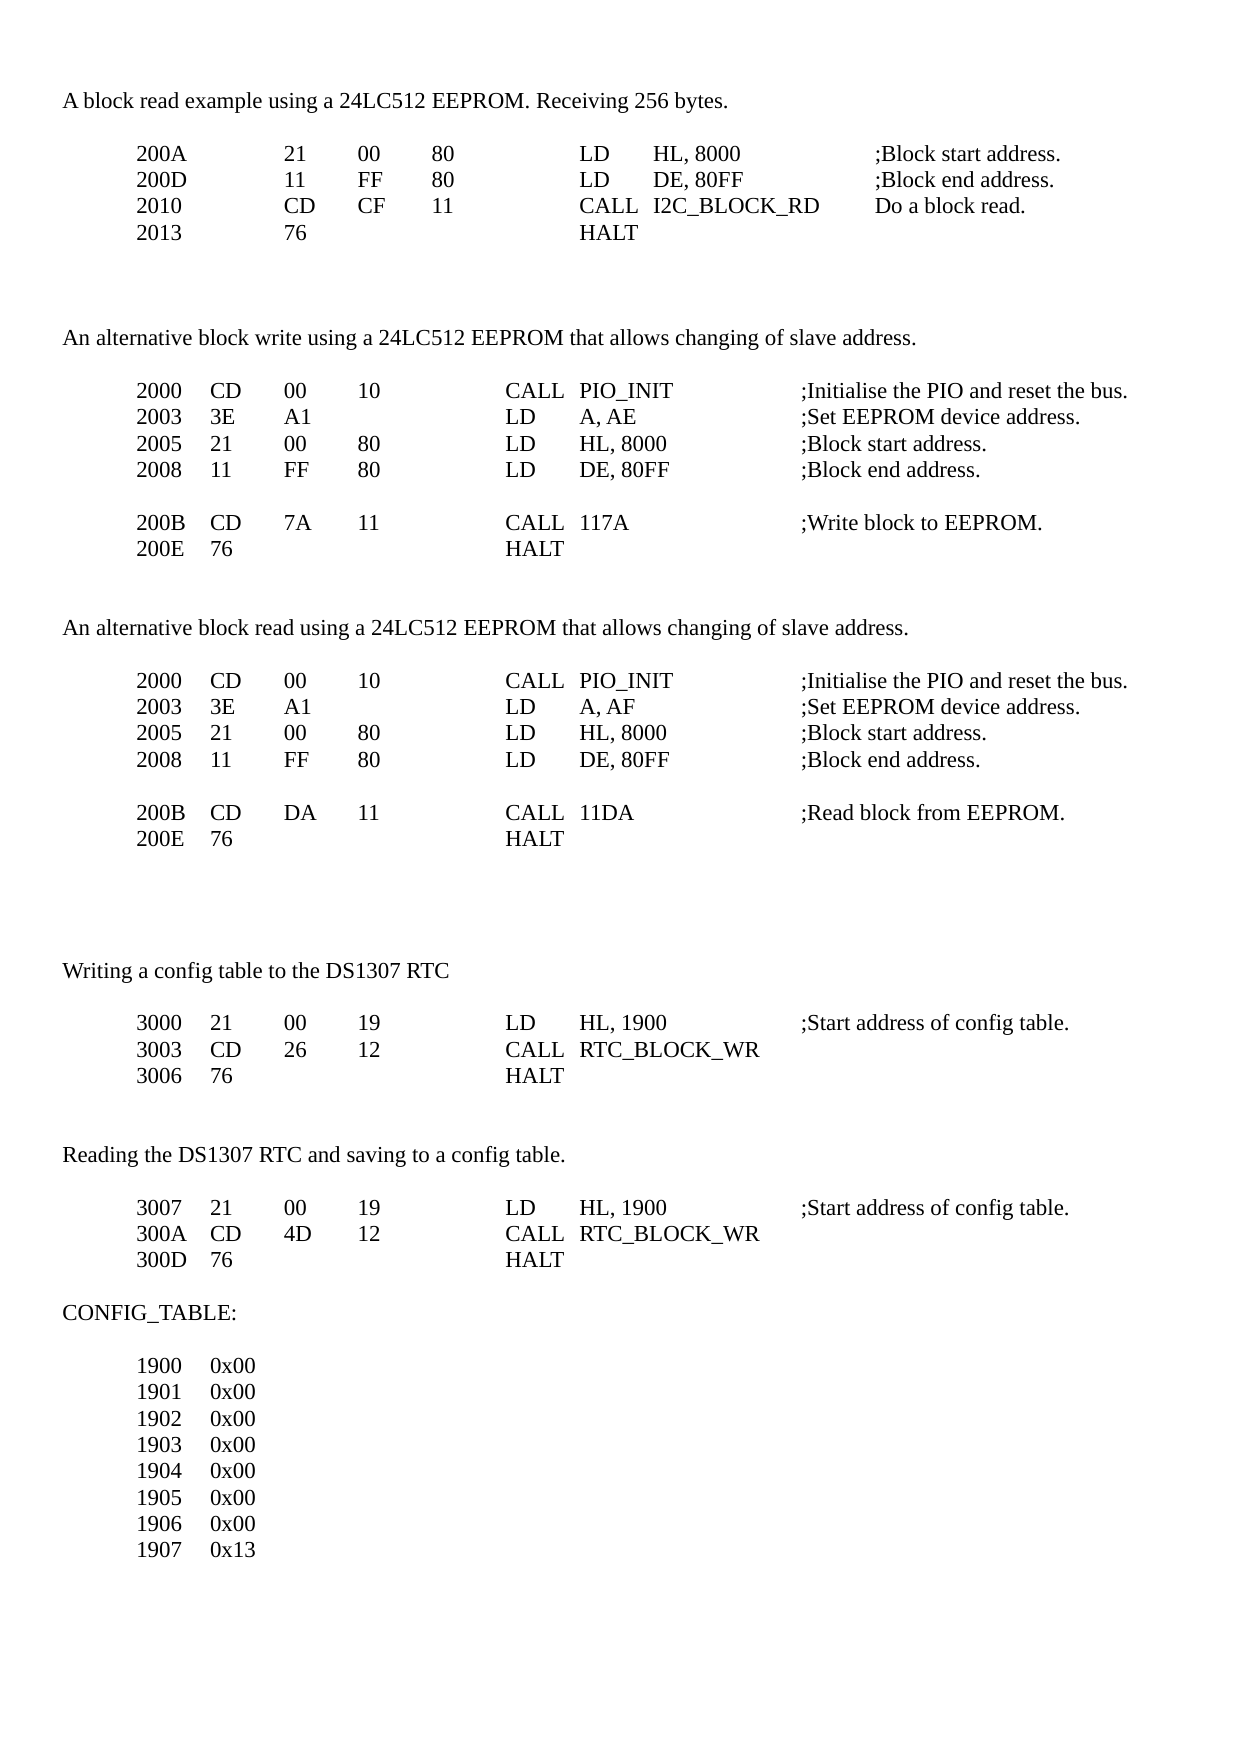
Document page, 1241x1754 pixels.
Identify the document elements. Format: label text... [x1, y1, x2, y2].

text 200B CD DA 11 CALL 11DA ;Read block from EEPROM. [62, 798, 1174, 825]
text 1903 0x00 [62, 1431, 1174, 1457]
text 1905 0x00 [62, 1484, 1174, 1510]
text 2000 CD 00 10 CALL PIO_INIT ;Initialise the PIO and reset the bus. [62, 377, 1174, 403]
text 2005 21 00 80 LD HL, 8000 ;Block start address. [62, 429, 1174, 456]
text 1902 0x00 [62, 1405, 1174, 1431]
text An alternative block write using a 24LC512 EEPROM that allows changing of slave address. [62, 324, 1174, 351]
text 200B CD 7A 11 CALL 117A ;Write block to EEPROM. [62, 509, 1174, 535]
text 200E 76 HALT [62, 825, 1174, 851]
text 1904 0x00 [62, 1457, 1174, 1484]
text 2010 CD CF 11 CALL I2C_BLOCK_RD Do a block read. [62, 192, 1174, 219]
text 3000 21 00 19 LD HL, 1900 ;Start address of config table. [62, 1009, 1174, 1036]
text 300A CD 4D 12 CALL RTC_BLOCK_WR [62, 1220, 1174, 1247]
text 2008 11 FF 80 LD DE, 80FF ;Block end address. [62, 456, 1174, 482]
text 1901 0x00 [62, 1378, 1174, 1405]
text 3006 76 HALT [62, 1062, 1174, 1088]
text Reading the DS1307 RTC and saving to a config table. [62, 1141, 1174, 1167]
text 2005 21 00 80 LD HL, 8000 ;Block start address. [62, 719, 1174, 746]
text CONFIG_TABLE: [62, 1299, 1174, 1326]
text 3007 21 00 19 LD HL, 1900 ;Start address of config table. [62, 1194, 1174, 1220]
text 200A 21 00 80 LD HL, 8000 ;Block start address. [62, 140, 1174, 166]
text 3003 CD 26 12 CALL RTC_BLOCK_WR [62, 1036, 1174, 1062]
text 2008 11 FF 80 LD DE, 80FF ;Block end address. [62, 746, 1174, 772]
text 1906 0x00 [62, 1510, 1174, 1536]
text 2013 76 HALT [62, 219, 1174, 245]
text 2000 CD 00 10 CALL PIO_INIT ;Initialise the PIO and reset the bus. [62, 667, 1174, 693]
text 2003 3E A1 LD A, AE ;Set EEPROM device address. [62, 403, 1174, 429]
text 300D 76 HALT [62, 1247, 1174, 1273]
text An alternative block read using a 24LC512 EEPROM that allows changing of slave address. [62, 614, 1174, 640]
text 2003 3E A1 LD A, AF ;Set EEPROM device address. [62, 693, 1174, 719]
text A block read example using a 24LC512 EEPROM. Receiving 256 bytes. [62, 87, 1174, 113]
text 1900 0x00 [62, 1352, 1174, 1378]
text 200E 76 HALT [62, 535, 1174, 561]
text 200D 11 FF 80 LD DE, 80FF ;Block end address. [62, 166, 1174, 192]
text Writing a config table to the DS1307 RTC [62, 957, 1174, 983]
text 1907 0x13 [62, 1536, 1174, 1563]
